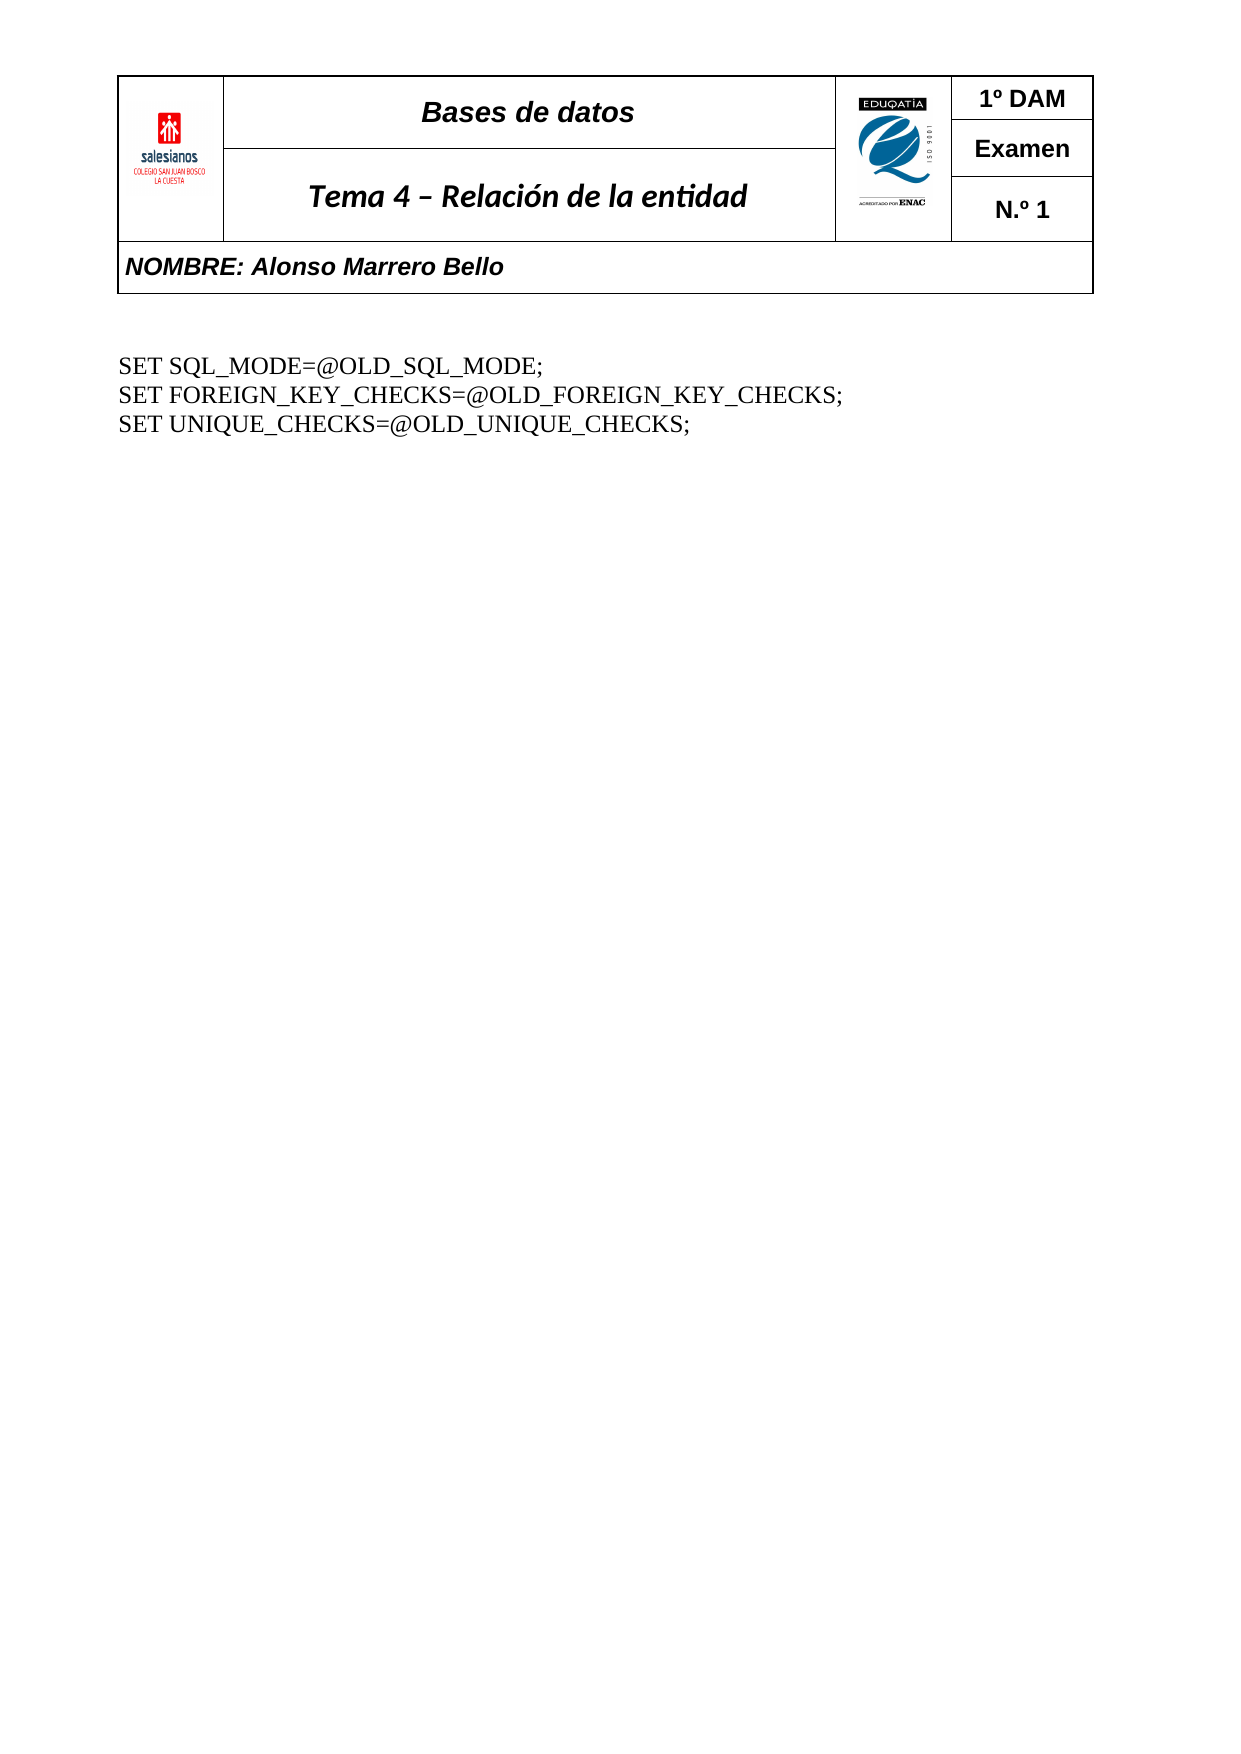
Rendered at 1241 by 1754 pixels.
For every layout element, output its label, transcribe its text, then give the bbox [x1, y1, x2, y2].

picture [857, 97, 933, 206]
text SET UNIQUE_CHECKS=@OLD_UNIQUE_CHECKS; [118, 409, 1093, 438]
picture [126, 101, 215, 196]
text SET FOREIGN_KEY_CHECKS=@OLD_FOREIGN_KEY_CHECKS; [118, 380, 1093, 409]
text SET SQL_MODE=@OLD_SQL_MODE; [118, 351, 1093, 380]
